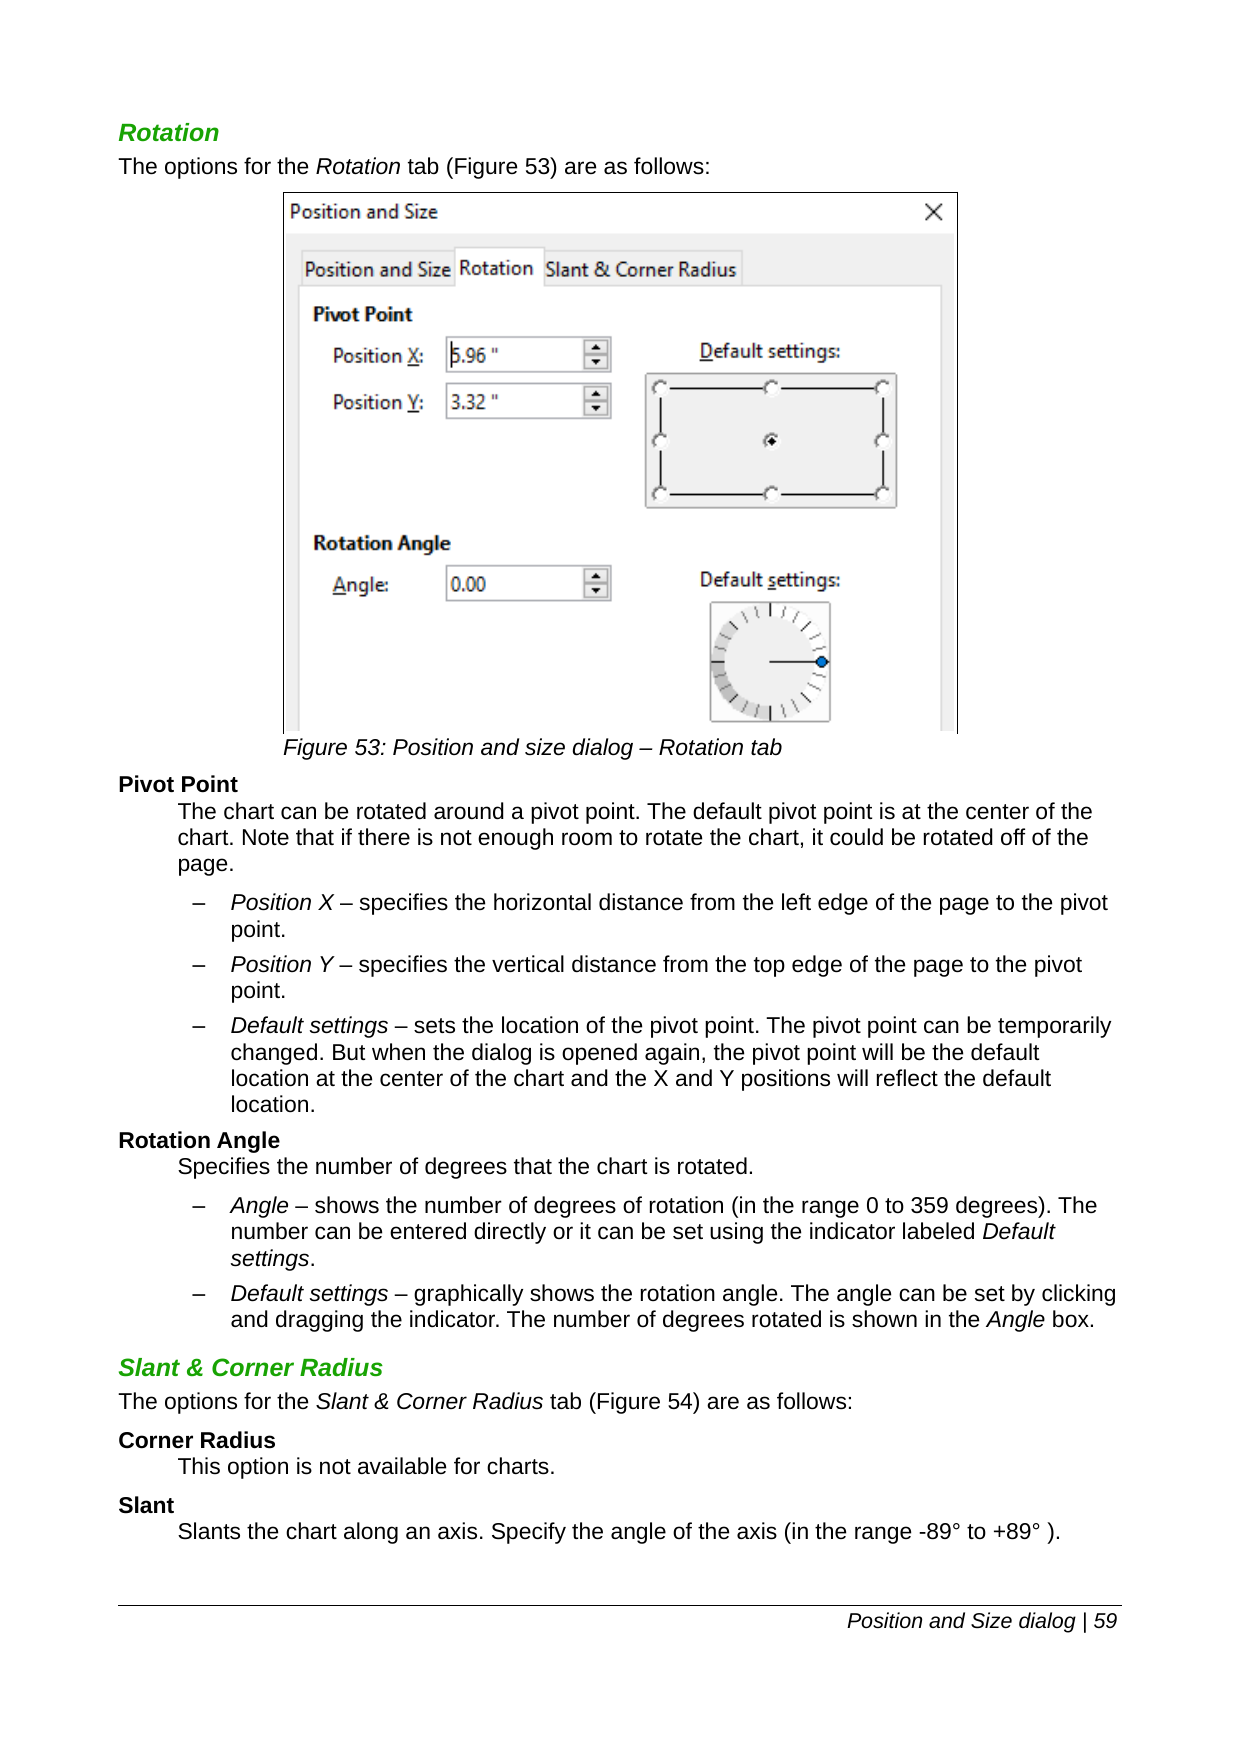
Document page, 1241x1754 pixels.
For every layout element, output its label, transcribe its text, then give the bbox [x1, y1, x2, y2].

text Corner Radius [118, 1427, 1122, 1453]
text This option is not available for charts. [177, 1453, 1122, 1479]
list The options for the Slant & Corner Radius tab (Figure 54) are as follows: [118, 1388, 1122, 1414]
text Pivot Point [118, 192, 1122, 798]
text Rotation Angle [118, 1127, 1122, 1153]
text Slant [118, 1492, 1122, 1518]
list Default settings – sets the location of the pivot point. The pivot point can be temporarily changed. But when the dialog is opened again, the pivot point will be the default location at the center of the chart and the X and Y positions will reflect the default location. [192, 1012, 1122, 1118]
list Position X – specifies the horizontal distance from the left edge of the page to the pivot point. [192, 889, 1122, 942]
picture [286, 194, 954, 731]
text Slants the chart along an axis. Specify the angle of the axis (in the range -89° to +89° ). [177, 1518, 1122, 1544]
text The chart can be rotated around a pivot point. The default pivot point is at the center of the chart. Note that if there is not enough room to rotate the chart, it could be rotated off of the page. [177, 798, 1122, 877]
list The options for the Rotation tab (Figure 53) are as follows: [118, 153, 1122, 179]
text Specifies the number of degrees that the chart is rotated. [177, 1153, 1122, 1179]
text Figure 53: Position and size dialog – Rotation tab [283, 193, 957, 760]
subtitle Rotation [118, 118, 1122, 147]
list Default settings – graphically shows the rotation angle. The angle can be set by clicking and dragging the indicator. The number of degrees rotated is shown in the Angle box. [192, 1280, 1122, 1332]
list Position Y – specifies the vertical distance from the top edge of the page to the pivot point. [192, 951, 1122, 1003]
list Angle – shows the number of degrees of rotation (in the range 0 to 359 degrees). The number can be entered directly or it can be set using the indicator labeled Default settings. [192, 1192, 1122, 1271]
subtitle Slant & Corner Radius [118, 1353, 1122, 1382]
